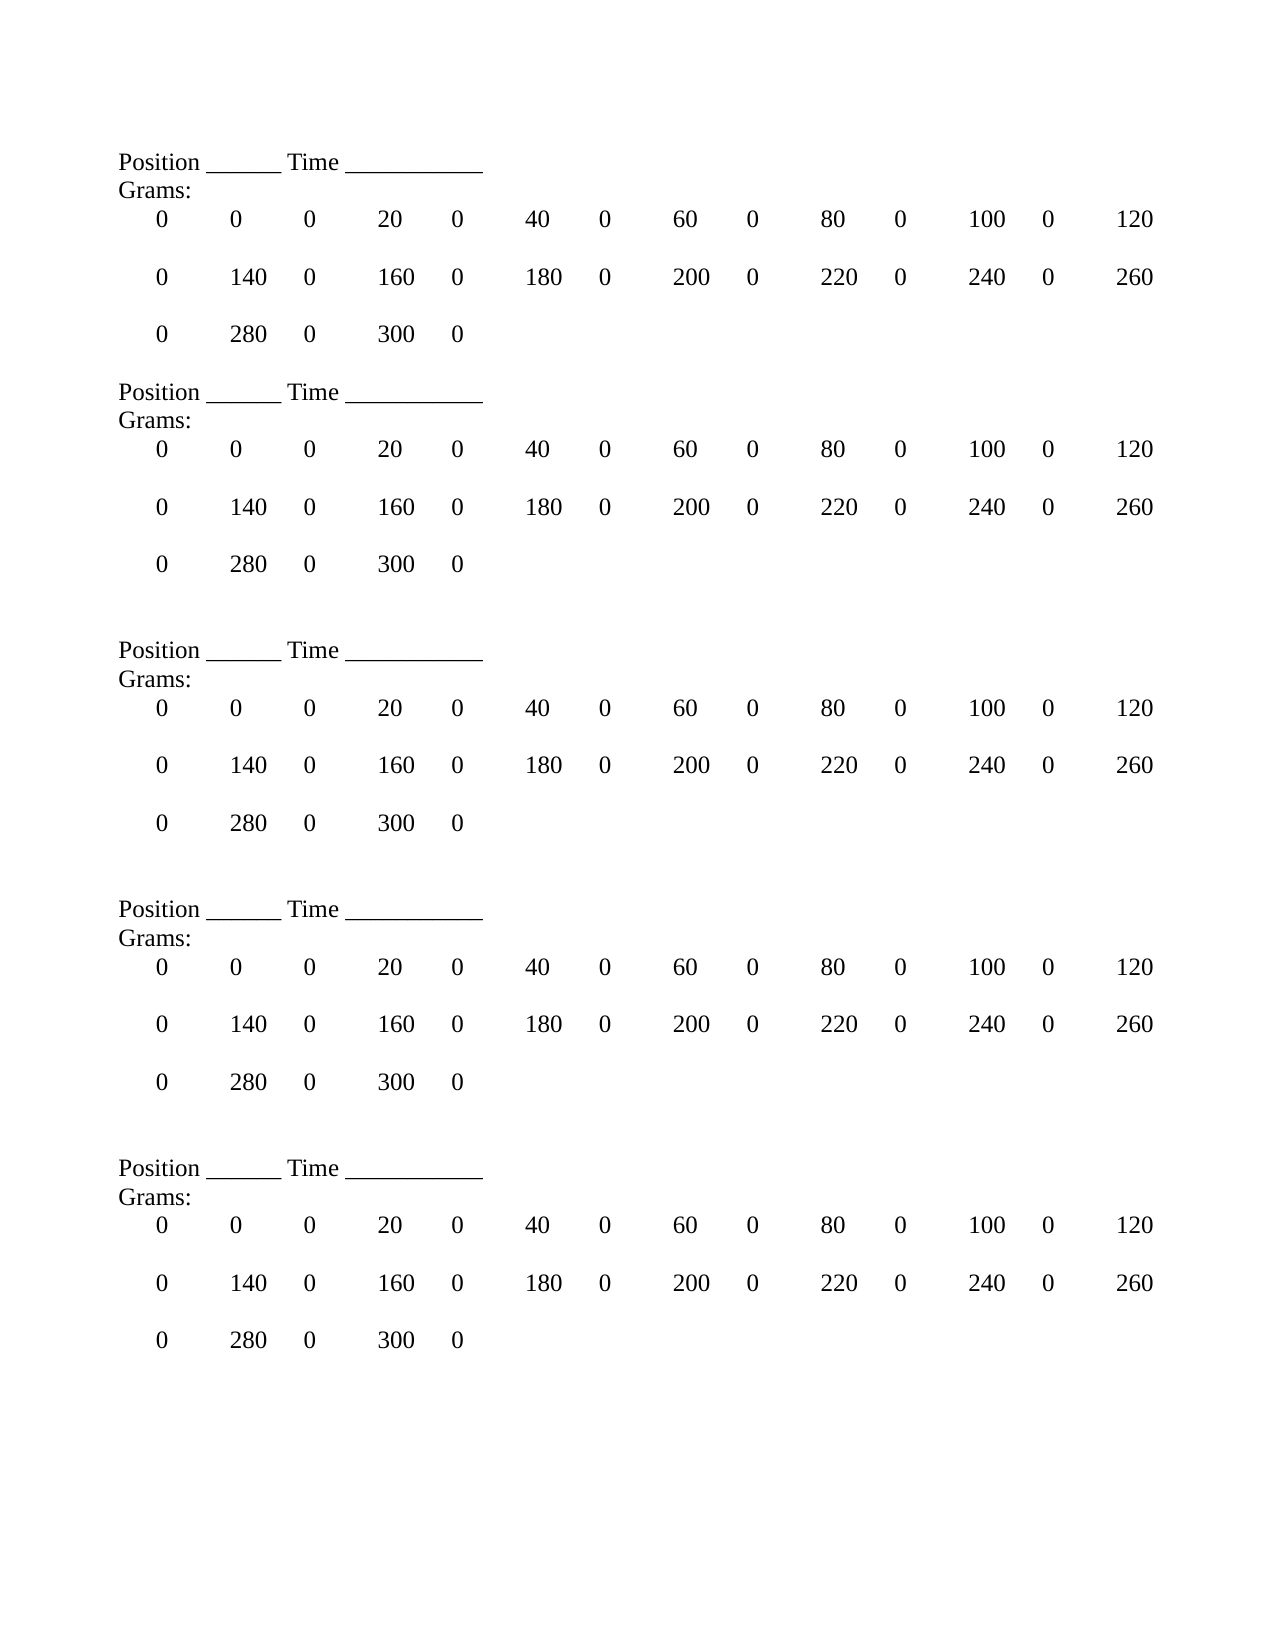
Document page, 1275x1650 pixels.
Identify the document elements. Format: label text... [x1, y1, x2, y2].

list 0 280 0 300 0 [156, 549, 1157, 578]
list 0 0 0 20 0 40 0 60 0 80 0 100 0 120 [156, 1211, 1157, 1268]
text Grams: [118, 406, 1157, 434]
list 0 140 0 160 0 180 0 200 0 220 0 240 0 260 [156, 492, 1157, 549]
list 0 280 0 300 0 [156, 319, 1157, 348]
list 0 280 0 300 0 [156, 1326, 1157, 1354]
list 0 0 0 20 0 40 0 60 0 80 0 100 0 120 [156, 693, 1157, 751]
text Position ______ Time ___________ [118, 377, 1157, 406]
list 0 280 0 300 0 [156, 808, 1157, 837]
list 0 0 0 20 0 40 0 60 0 80 0 100 0 120 [156, 952, 1157, 1009]
list 0 140 0 160 0 180 0 200 0 220 0 240 0 260 [156, 262, 1157, 319]
list 0 0 0 20 0 40 0 60 0 80 0 100 0 120 [156, 434, 1157, 492]
text Position ______ Time ___________ [118, 147, 1157, 176]
list 0 0 0 20 0 40 0 60 0 80 0 100 0 120 [156, 204, 1157, 262]
text Grams: [118, 1182, 1157, 1211]
list 0 140 0 160 0 180 0 200 0 220 0 240 0 260 [156, 1009, 1157, 1067]
text Position ______ Time ___________ [118, 1153, 1157, 1182]
text Position ______ Time ___________ [118, 894, 1157, 923]
list 0 140 0 160 0 180 0 200 0 220 0 240 0 260 [156, 751, 1157, 808]
list 0 280 0 300 0 [156, 1067, 1157, 1096]
text Position ______ Time ___________ [118, 636, 1157, 664]
list 0 140 0 160 0 180 0 200 0 220 0 240 0 260 [156, 1268, 1157, 1326]
text Grams: [118, 664, 1157, 693]
text Grams: [118, 923, 1157, 952]
text Grams: [118, 176, 1157, 204]
